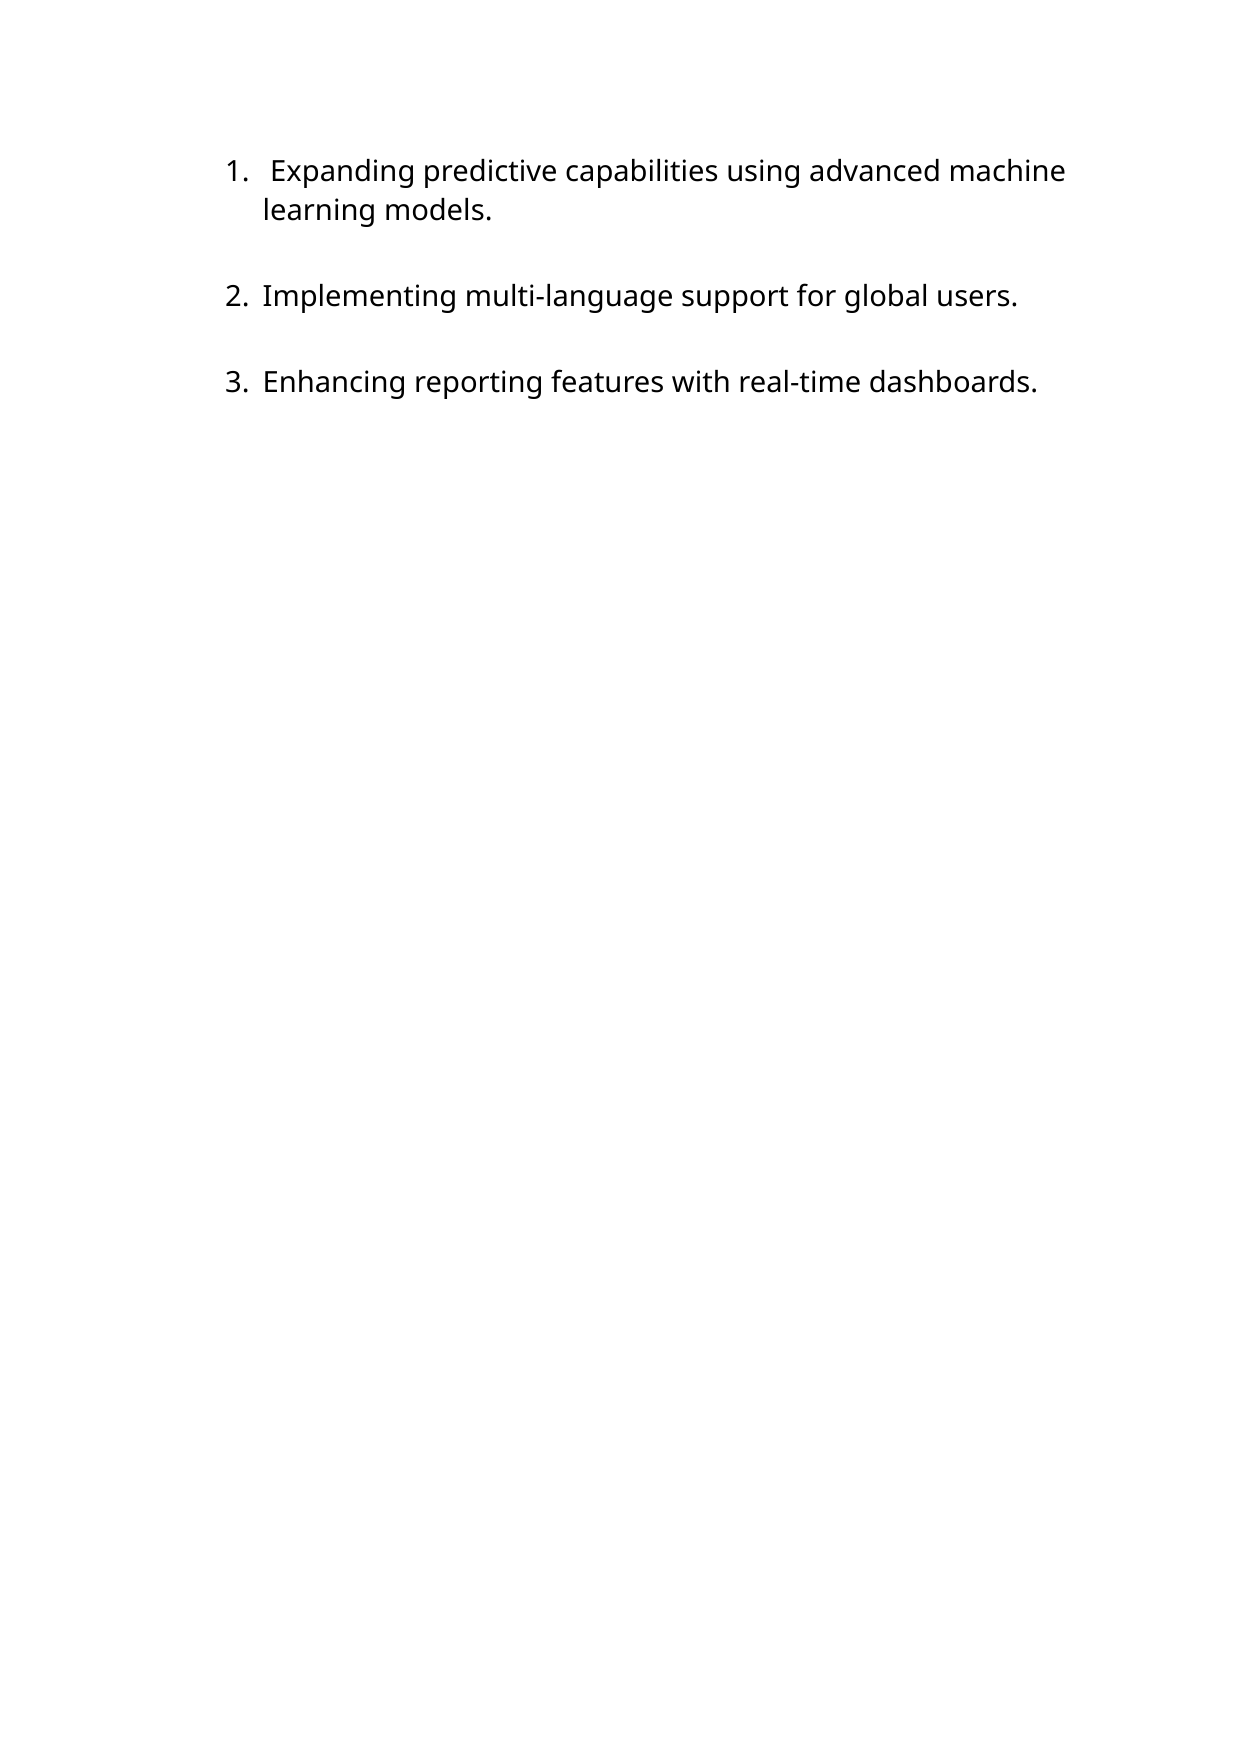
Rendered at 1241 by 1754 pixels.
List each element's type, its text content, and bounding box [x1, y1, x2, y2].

list Enhancing reporting features with real-time dashboards. [225, 361, 1090, 401]
list Expanding predictive capabilities using advanced machine learning models. [225, 150, 1090, 229]
list Implementing multi-language support for global users. [225, 275, 1090, 315]
